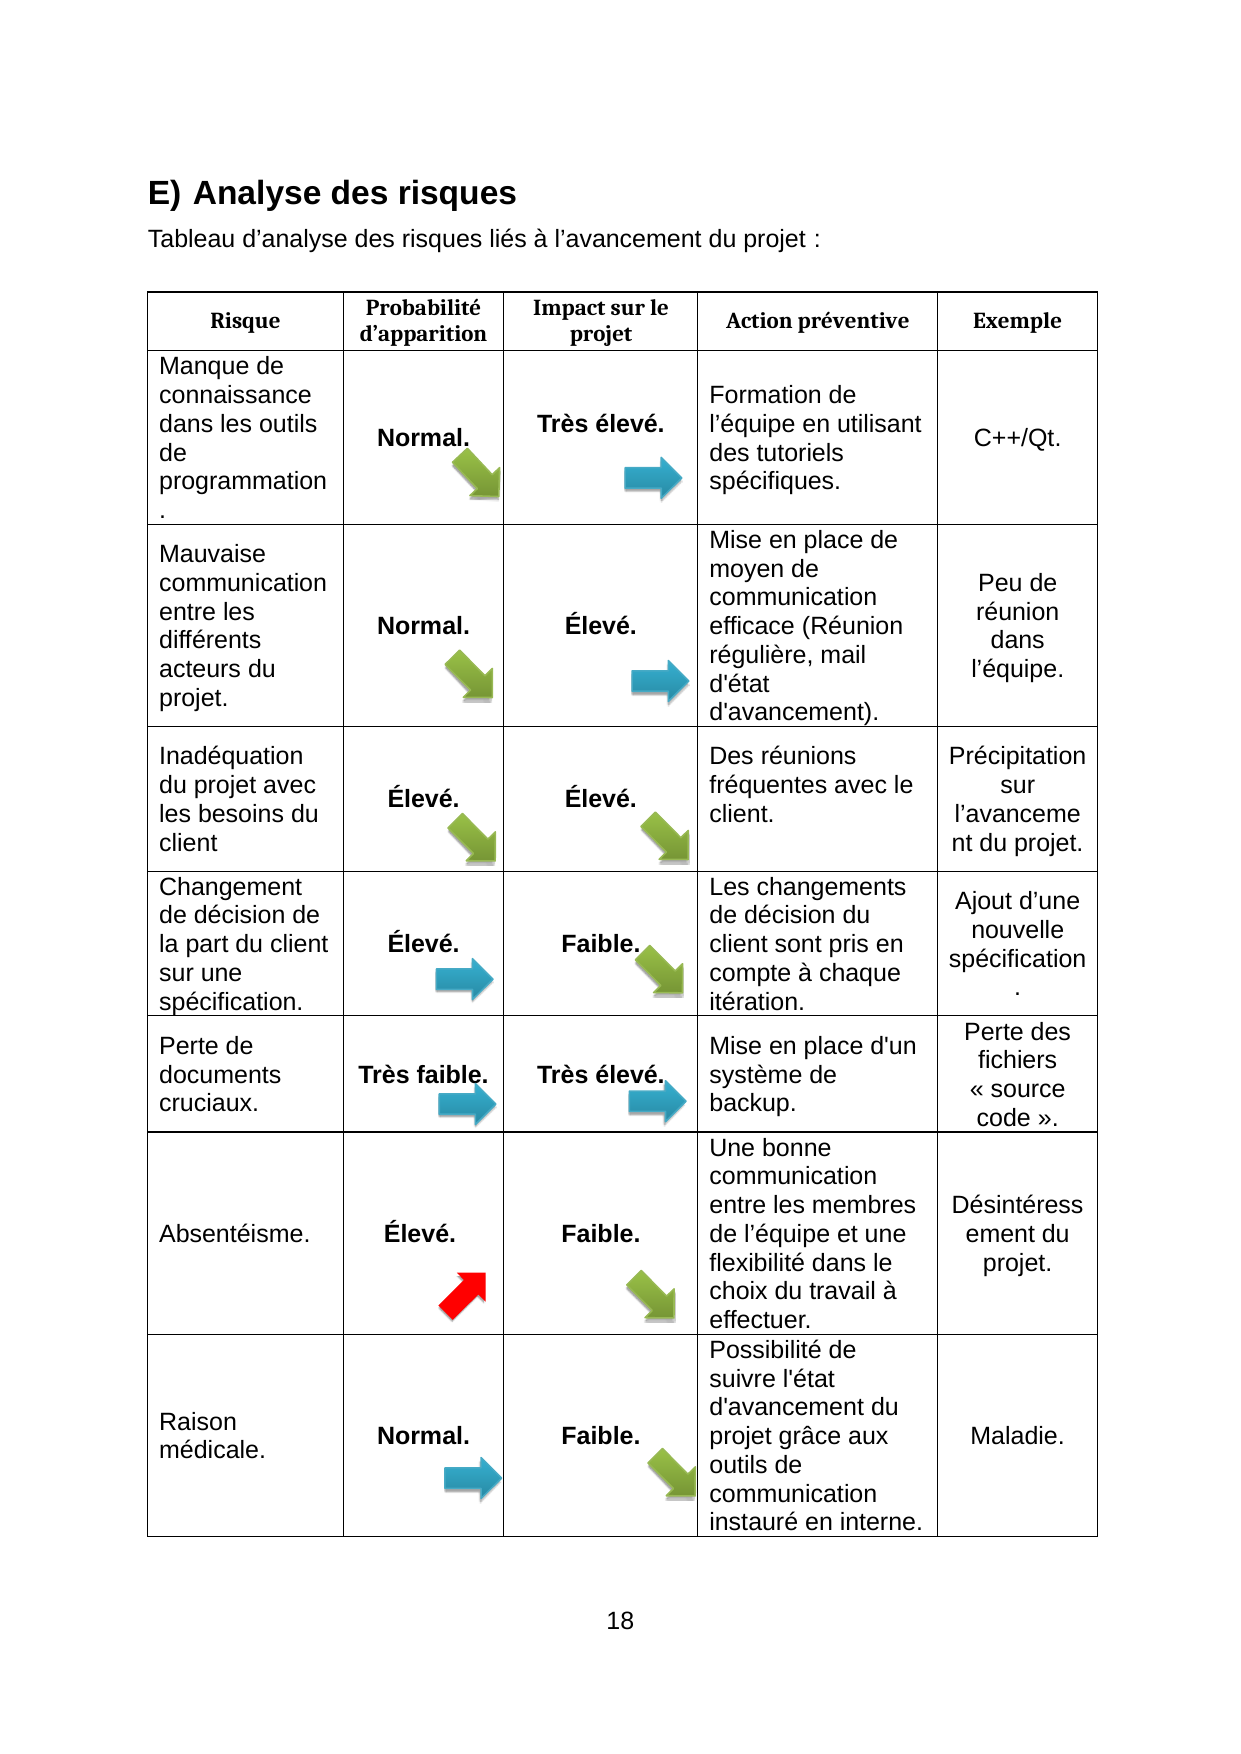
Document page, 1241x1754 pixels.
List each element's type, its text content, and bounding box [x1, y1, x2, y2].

table_cell Normal. [344, 1335, 503, 1536]
table_cell Peu de réunion dans l’équipe. [938, 525, 1097, 726]
table_cell Très élevé. [504, 1016, 697, 1131]
table_cell Normal. [344, 351, 503, 524]
table_cell Mauvaise communication entre les différents acteurs du projet. [148, 525, 343, 726]
table_cell Inadéquation du projet avec les besoins du client [148, 727, 343, 871]
table_cell Mise en place de moyen de communication efficace (Réunion régulière, mail d'état d'avancement). [698, 525, 937, 726]
table_cell Perte de documents cruciaux. [148, 1016, 343, 1131]
table_cell Très faible. [344, 1016, 503, 1131]
table_cell C++/Qt. [938, 351, 1097, 524]
table_cell Normal. [344, 525, 503, 726]
table_cell Faible. [504, 1335, 697, 1536]
table_cell Manque de connaissance dans les outils de programmation. [148, 351, 343, 524]
table_cell Précipitation sur l’avancement du projet. [938, 727, 1097, 871]
table_cell Raison médicale. [148, 1335, 343, 1536]
table_cell Très élevé. [504, 351, 697, 524]
table_cell Changement de décision de la part du client sur une spécification. [148, 872, 343, 1015]
table_cell Une bonne communication entre les membres de l’équipe et une flexibilité dans le choix du travail à effectuer. [698, 1133, 937, 1334]
table_cell Élevé. [504, 525, 697, 726]
table_header Probabilité d’apparition [344, 293, 503, 350]
table_cell Des réunions fréquentes avec le client. [698, 727, 937, 871]
table_cell Élevé. [344, 1133, 503, 1334]
table_cell Les changements de décision du client sont pris en compte à chaque itération. [698, 872, 937, 1015]
text Tableau d’analyse des risques liés à l’avancement du projet : [148, 224, 1093, 252]
table_cell Faible. [504, 1133, 697, 1334]
table_header Exemple [938, 293, 1097, 350]
table_cell Élevé. [504, 727, 697, 871]
table_cell Absentéisme. [148, 1133, 343, 1334]
table_cell Formation de l’équipe en utilisant des tutoriels spécifiques. [698, 351, 937, 524]
table_header Impact sur le projet [504, 293, 697, 350]
table_cell Mise en place d'un système de backup. [698, 1016, 937, 1131]
table_header Action préventive [698, 293, 937, 350]
table_cell Désintéressement du projet. [938, 1133, 1097, 1334]
table_header Risque [148, 293, 343, 350]
table_cell Élevé. [344, 727, 503, 871]
table_cell Possibilité de suivre l'état d'avancement du projet grâce aux outils de communication instauré en interne. [698, 1335, 937, 1536]
table_cell Ajout d’une nouvelle spécification. [938, 872, 1097, 1015]
table_cell Maladie. [938, 1335, 1097, 1536]
subtitle Analyse des risques [148, 173, 1093, 211]
table_cell Élevé. [344, 872, 503, 1015]
table_cell Perte des fichiers « source code ». [938, 1016, 1097, 1131]
table_cell Faible. [504, 872, 697, 1015]
